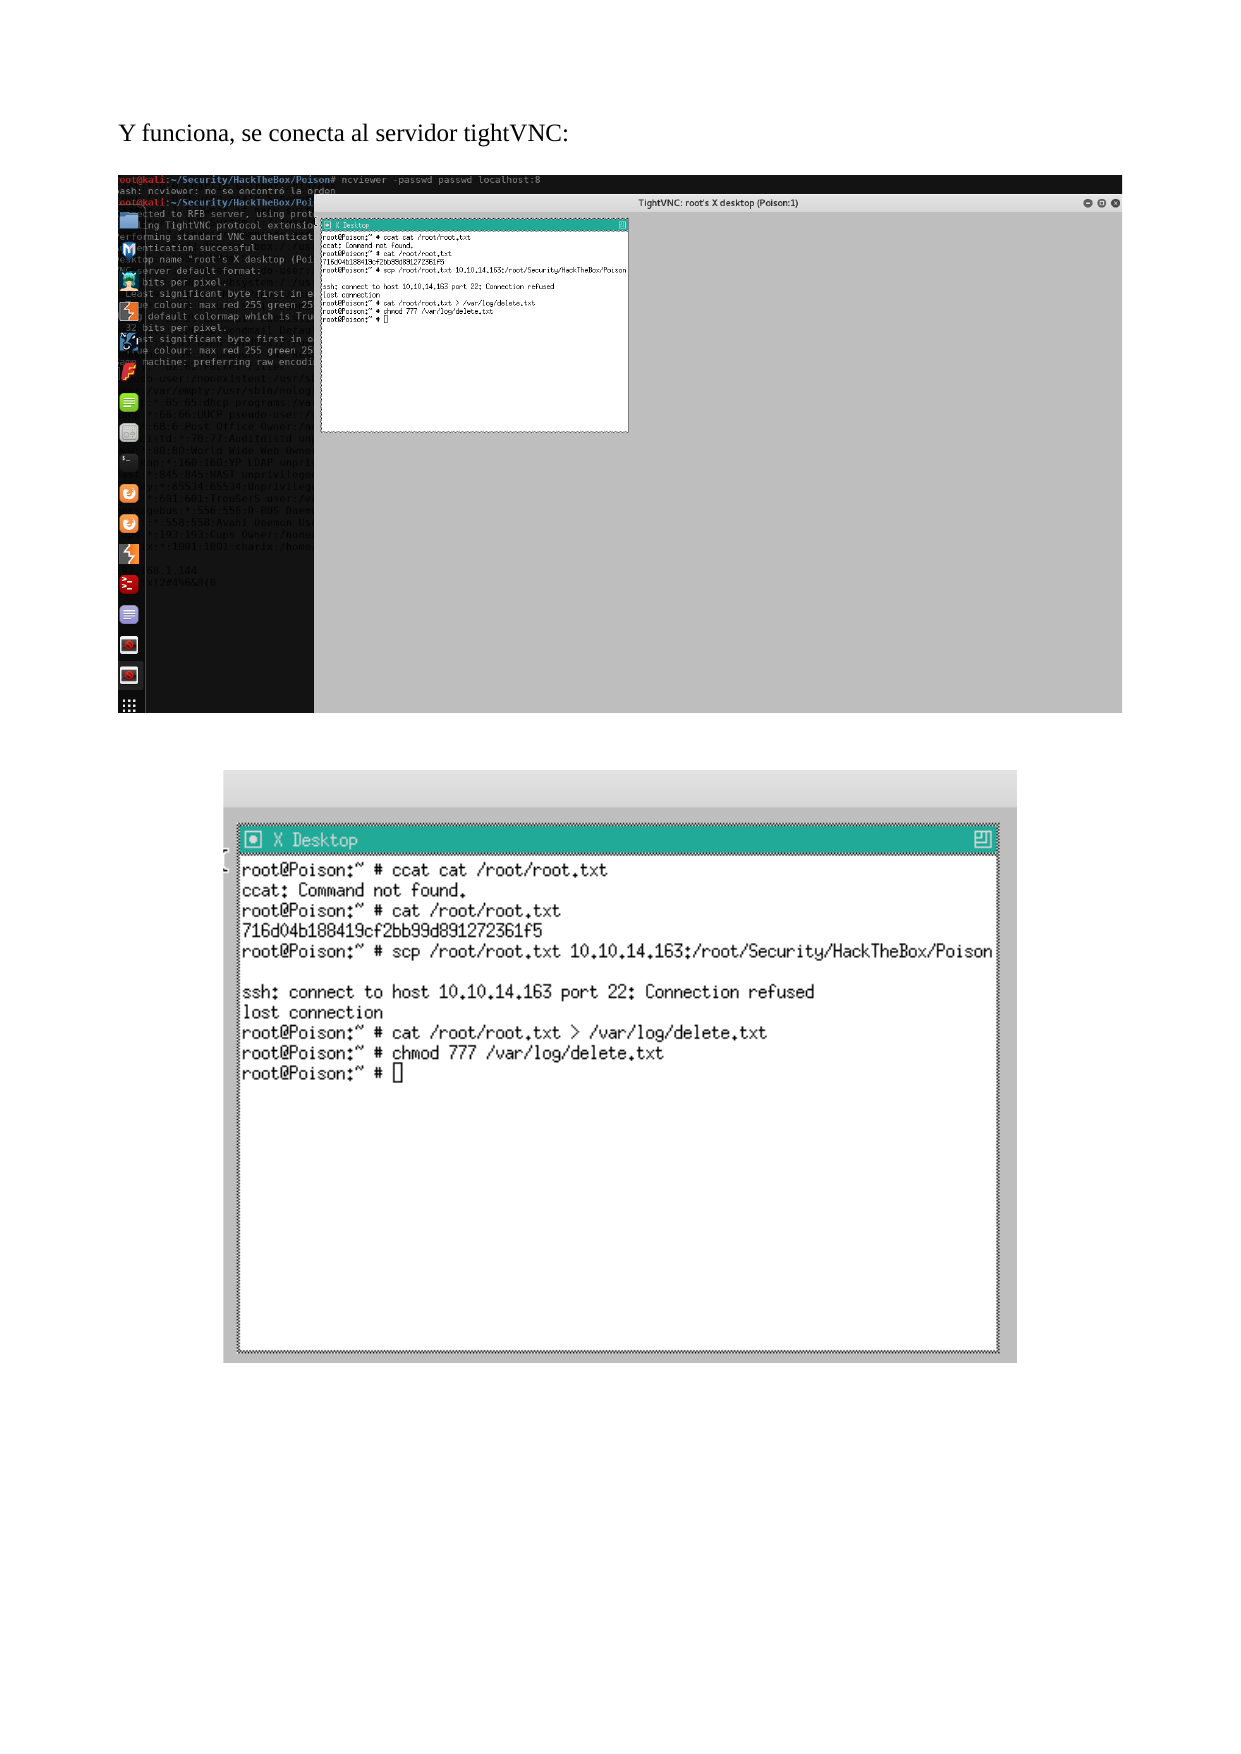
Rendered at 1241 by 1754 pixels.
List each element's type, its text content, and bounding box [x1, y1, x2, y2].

text Y funciona, se conecta al servidor tightVNC: [118, 118, 1122, 147]
picture [223, 770, 1017, 1363]
picture [118, 175, 1123, 713]
